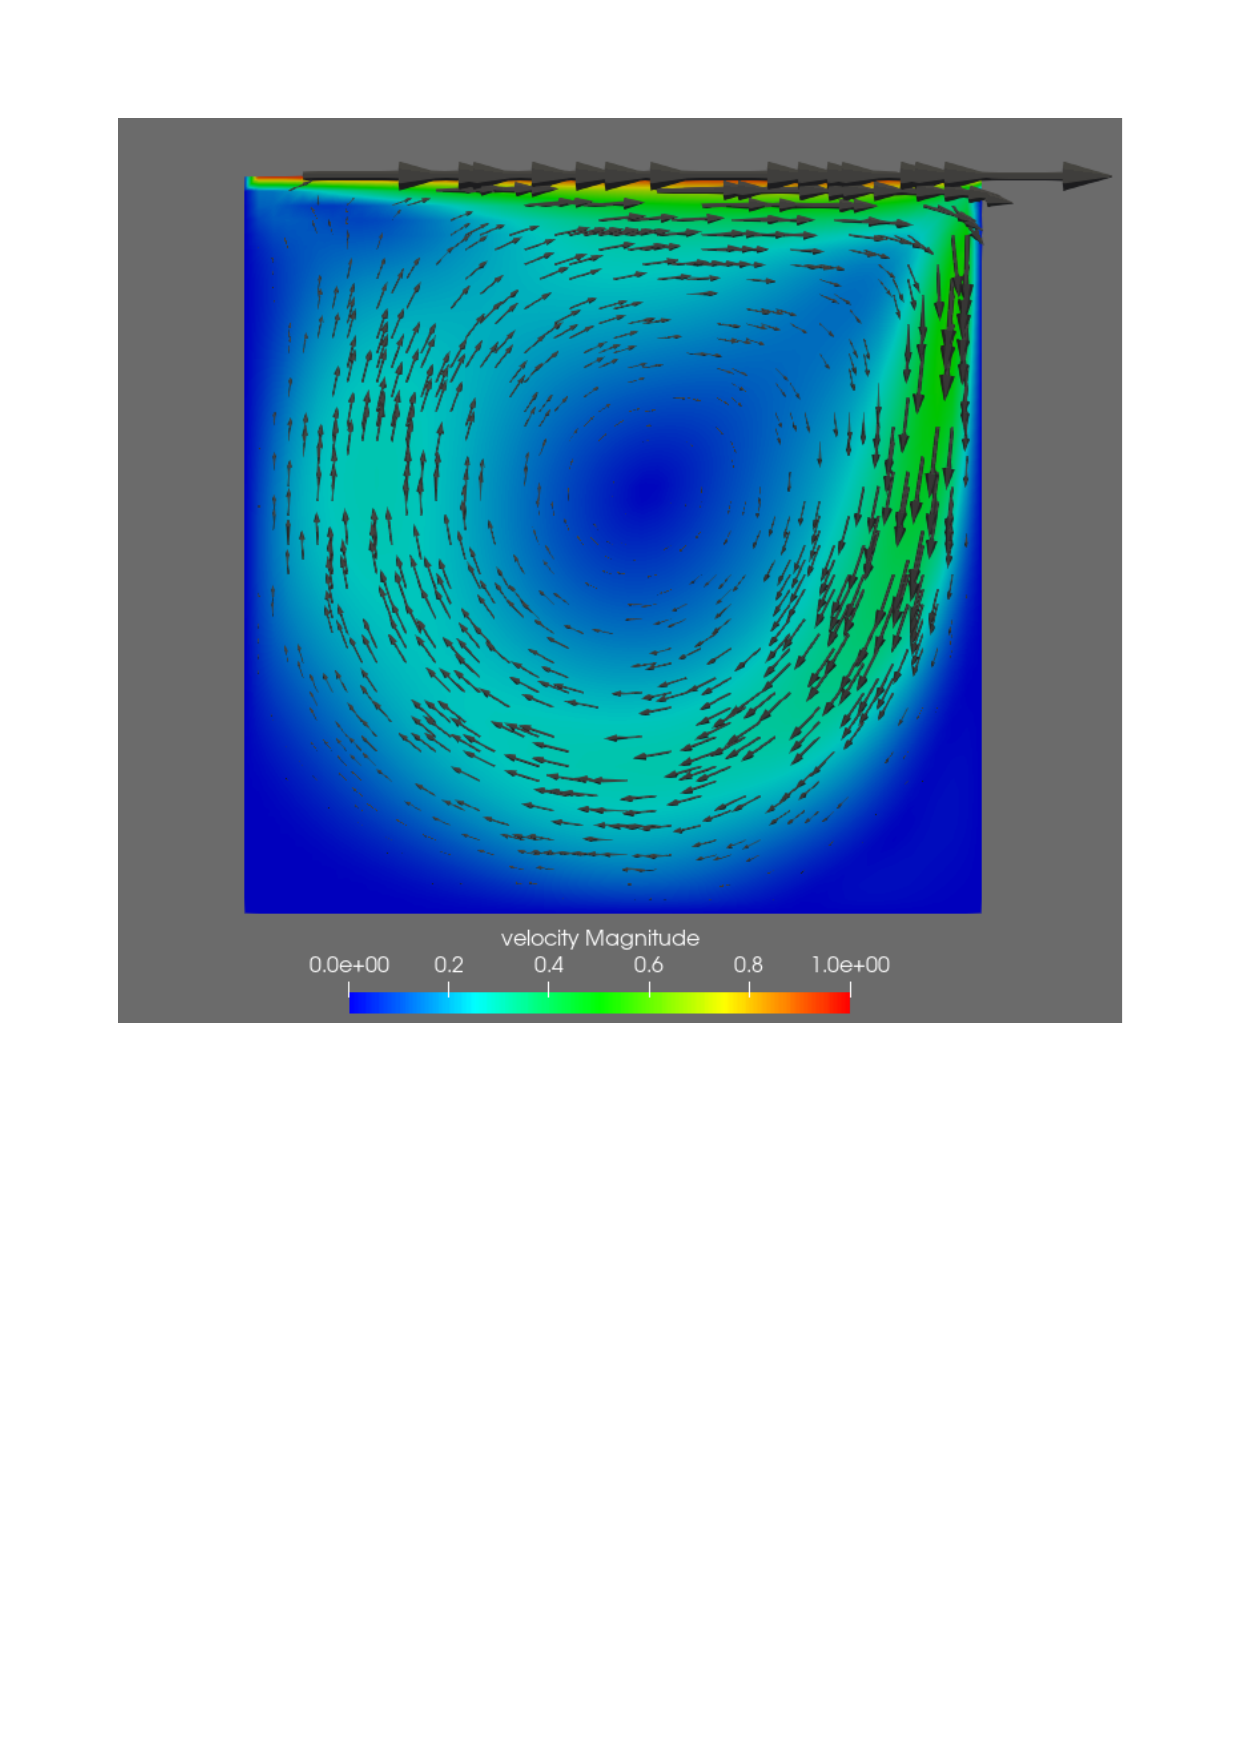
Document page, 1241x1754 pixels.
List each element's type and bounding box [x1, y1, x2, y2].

picture [118, 118, 1123, 1023]
